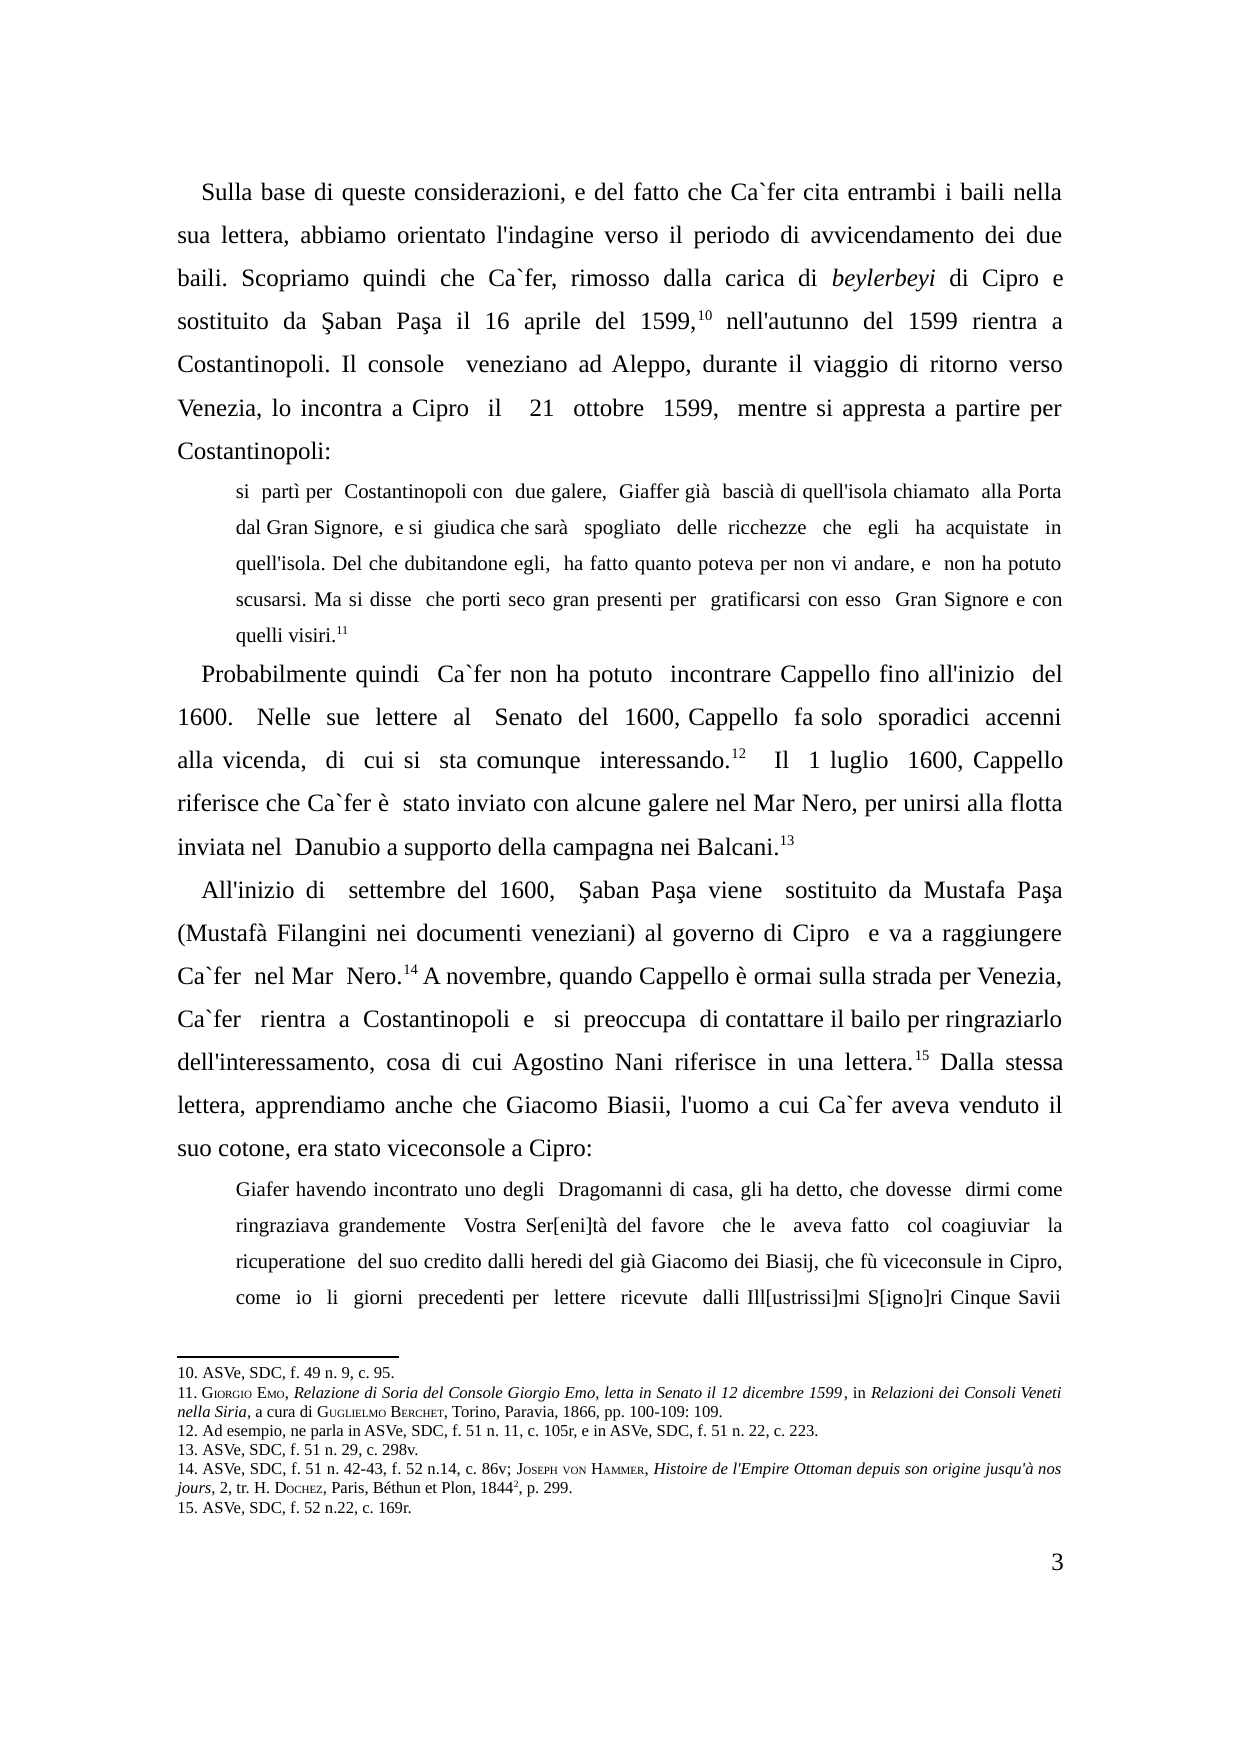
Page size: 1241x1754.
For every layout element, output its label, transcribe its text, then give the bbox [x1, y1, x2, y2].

text Sulla base di queste considerazioni, e del fatto che Ca`fer cita entrambi i baili nella sua lettera, abbiamo orientato l'indagine verso il periodo di avvicendamento dei due baili. Scopriamo quindi che Ca`fer, rimosso dalla carica di beylerbeyi di Cipro e sostituito da Şaban Paşa il 16 aprile del 1599, nell'autunno del 1599 rientra a Costantinopoli. Il console veneziano ad Aleppo, durante il viaggio di ritorno verso Venezia, lo incontra a Cipro il 21 ottobre 1599, mentre si appresta a partire per Costantinopoli: [177, 177, 1063, 464]
text Giafer havendo incontrato uno degli Dragomanni di casa, gli ha detto, che dovesse dirmi come ringraziava grandemente Vostra Ser[eni]tà del favore che le aveva fatto col coagiuviar la ricuperatione del suo credito dalli heredi del già Giacomo dei Biasij, che fù viceconsule in Cipro, come io li giorni precedenti per lettere ricevute dalli Ill[ustrissi]mi S[igno]ri Cinque Savii [236, 1177, 1063, 1309]
text All'inizio di settembre del 1600, Şaban Paşa viene sostituito da Mustafa Paşa (Mustafà Filangini nei documenti veneziani) al governo di Cipro e va a raggiungere Ca`fer nel Mar Nero. A novembre, quando Cappello è ormai sulla strada per Venezia, Ca`fer rientra a Costantinopoli e si preoccupa di contattare il bailo per ringraziarlo dell'interessamento, cosa di cui Agostino Nani riferisce in una lettera. Dalla stessa lettera, apprendiamo anche che Giacomo Biasii, l'uomo a cui Ca`fer aveva venduto il suo cotone, era stato viceconsole a Cipro: [177, 875, 1063, 1162]
text Probabilmente quindi Ca`fer non ha potuto incontrare Cappello fino all'inizio del 1600. Nelle sue lettere al Senato del 1600, Cappello fa solo sporadici accenni alla vicenda, di cui si sta comunque interessando. Il 1 luglio 1600, Cappello riferisce che Ca`fer è stato inviato con alcune galere nel Mar Nero, per unirsi alla flotta inviata nel Danubio a supporto della campagna nei Balcani. [177, 659, 1063, 860]
text Ad esempio, ne parla in ASVe, SDC, f. 51 n. 11, c. 105r, e in ASVe, SDC, f. 51 n. 22, c. 223. [177, 1421, 1063, 1440]
text ASVe, SDC, f. 51 n. 29, c. 298v. [177, 1440, 1063, 1459]
text ASVe, SDC, f. 51 n. 42-43, f. 52 n.14, c. 86v; Joseph von Hammer, Histoire de l'Empire Ottoman depuis son origine jusqu'à nos jours, 2, tr. H. Dochez, Paris, Béthun et Plon, 18442, p. 299. [177, 1459, 1063, 1497]
text si partì per Costantinopoli con due galere, Giaffer già bascià di quell'isola chiamato alla Porta dal Gran Signore, e si giudica che sarà spogliato delle ricchezze che egli ha acquistate in quell'isola. Del che dubitandone egli, ha fatto quanto poteva per non vi andare, e non ha potuto scusarsi. Ma si disse che porti seco gran presenti per gratificarsi con esso Gran Signore e con quelli visiri. [236, 479, 1063, 647]
text Giorgio Emo, Relazione di Soria del Console Giorgio Emo, letta in Senato il 12 dicembre 1599, in Relazioni dei Consoli Veneti nella Siria, a cura di Guglielmo Berchet, Torino, Paravia, 1866, pp. 100-109: 109. [177, 1382, 1063, 1421]
text ASVe, SDC, f. 49 n. 9, c. 95. [177, 1363, 1063, 1382]
text ASVe, SDC, f. 52 n.22, c. 169r. [177, 1497, 1063, 1517]
